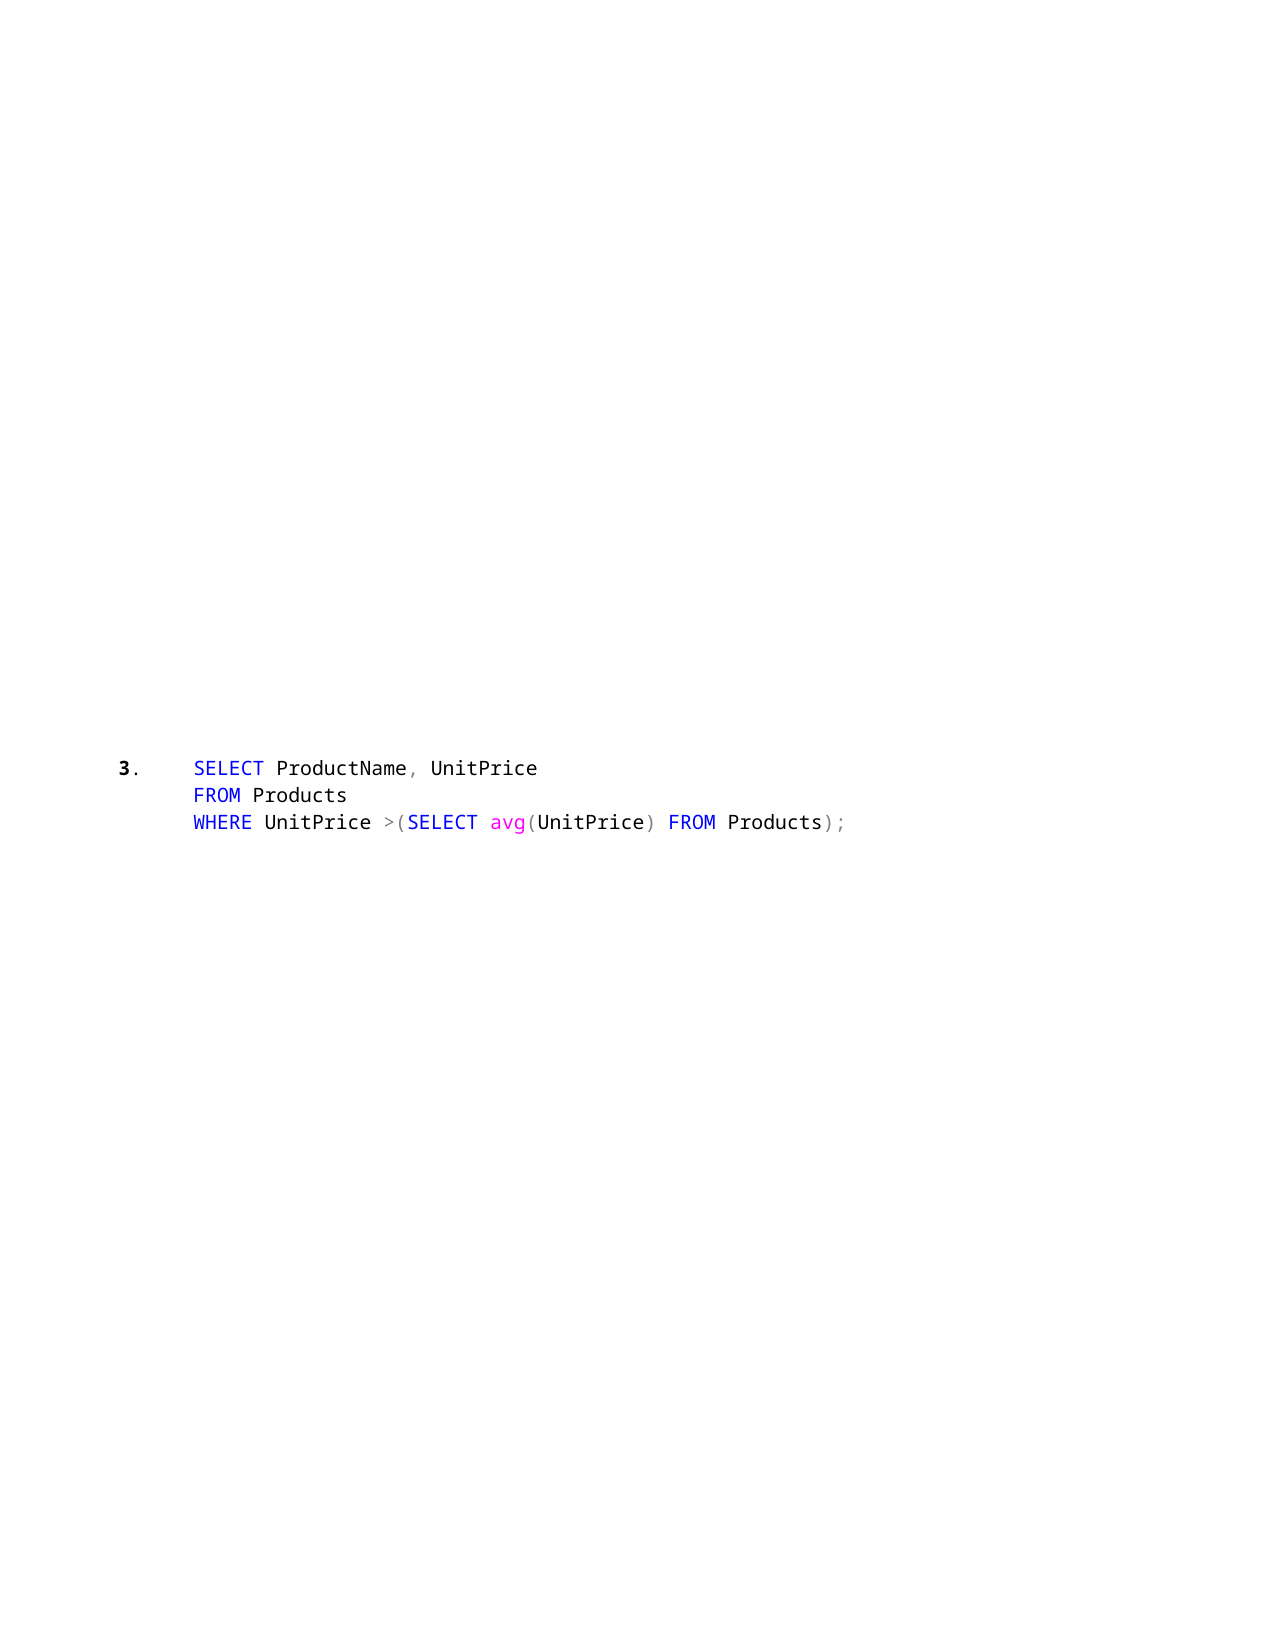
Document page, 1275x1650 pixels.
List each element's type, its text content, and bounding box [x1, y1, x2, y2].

text WHERE UnitPrice >(SELECT avg(UnitPrice) FROM Products); [118, 808, 1157, 835]
text 3. SELECT ProductName, UnitPrice [118, 754, 1157, 781]
text FROM Products [118, 781, 1157, 808]
